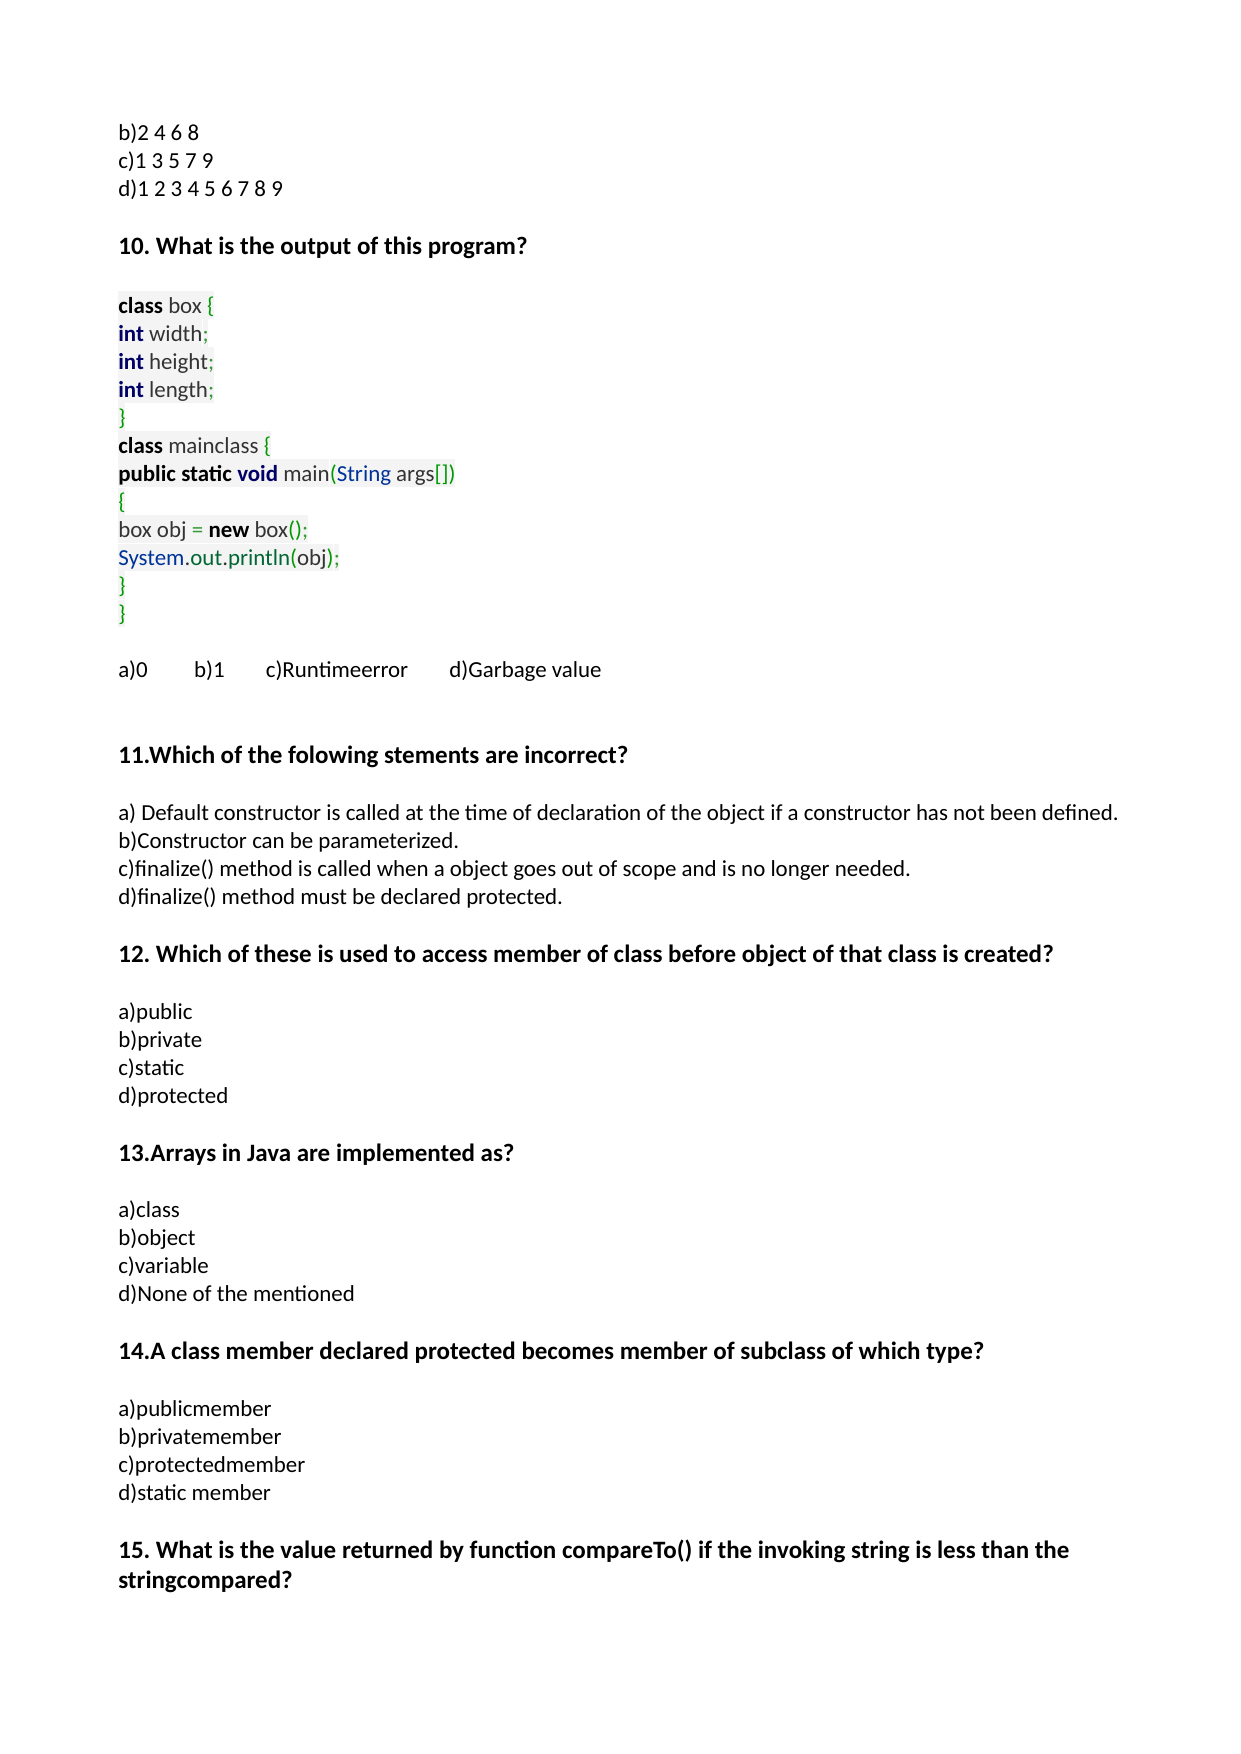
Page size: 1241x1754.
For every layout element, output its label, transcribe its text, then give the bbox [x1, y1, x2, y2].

text } [118, 571, 1122, 599]
text a)0 b)1 c)Runtimeerror d)Garbage value [118, 656, 1122, 683]
text a) Default constructor is called at the time of declaration of the object if a constructor has not been defined. b)Constructor can be parameterized. c)finalize() method is called when a object goes out of scope and is no longer needed. d)finalize() method must be declared protected. [118, 770, 1122, 910]
text a)class b)object c)variable d)None of the mentioned [118, 1167, 1122, 1307]
text b)2 4 6 8 c)1 3 5 7 9 d)1 2 3 4 5 6 7 8 9 [118, 118, 1122, 202]
text System.out.println(obj); [118, 543, 1122, 571]
text 12. Which of these is used to access member of class before object of that class is created? [118, 938, 1122, 969]
text int length; [118, 375, 1122, 403]
text 10. What is the output of this program? [118, 230, 1122, 261]
text a)public b)private c)static d)protected [118, 969, 1122, 1109]
text 13.Arrays in Java are implemented as? [118, 1137, 1122, 1167]
text } [118, 599, 1122, 627]
text 15. What is the value returned by function compareTo() if the invoking string is less than the stringcompared? [118, 1534, 1122, 1595]
text } [118, 403, 1122, 431]
text public static void main(String args[]) [118, 459, 1122, 487]
text 11.Which of the folowing stements are incorrect? [118, 739, 1122, 770]
text a)publicmember b)privatemember c)protectedmember d)static member [118, 1366, 1122, 1506]
text [118, 1595, 1122, 1623]
text class box { [118, 291, 1122, 319]
text { [118, 487, 1122, 515]
text box obj = new box(); [118, 515, 1122, 543]
text 14.A class member declared protected becomes member of subclass of which type? [118, 1336, 1122, 1366]
text int width; [118, 319, 1122, 347]
text class mainclass { [118, 431, 1122, 459]
text int height; [118, 347, 1122, 375]
